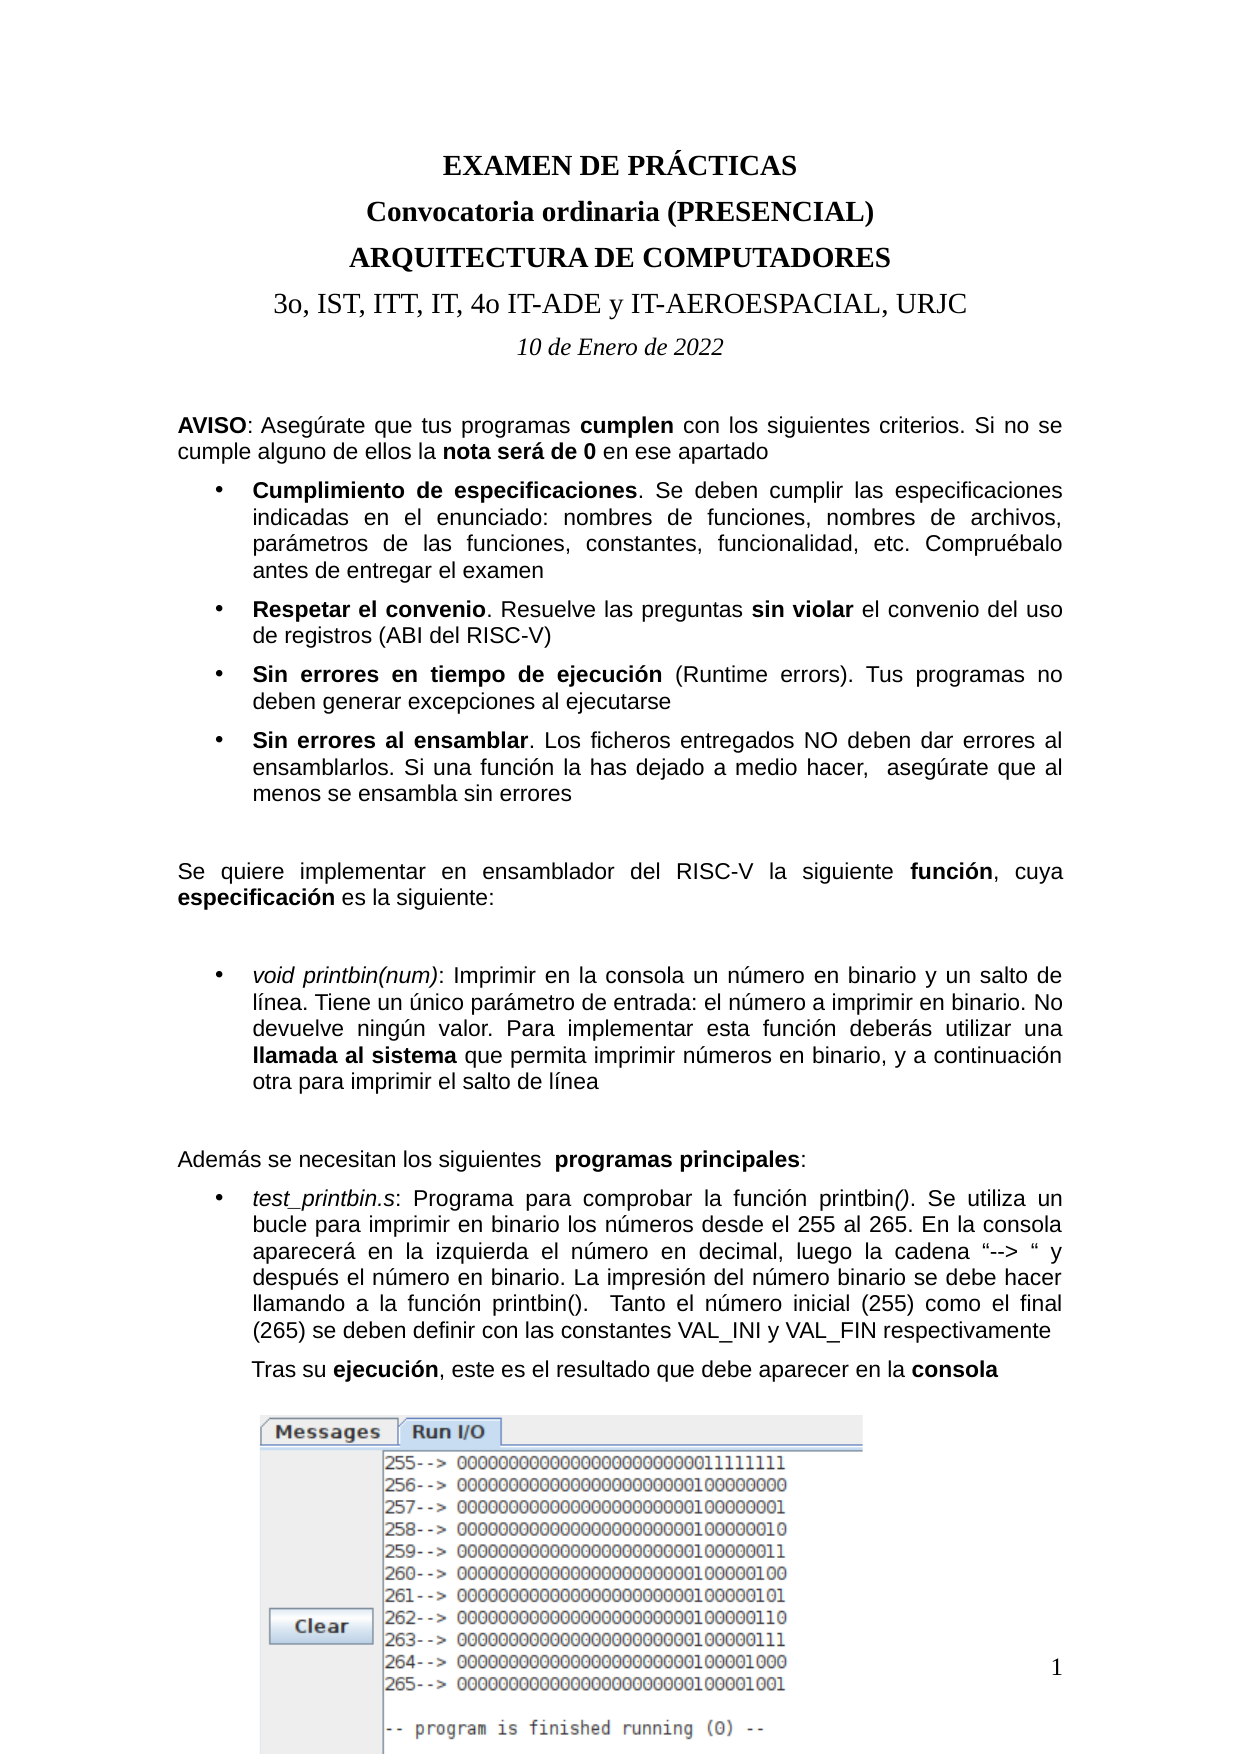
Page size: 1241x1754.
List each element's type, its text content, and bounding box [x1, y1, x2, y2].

picture [259, 1415, 863, 1754]
list Respetar el convenio. Resuelve las preguntas sin violar el convenio del uso de registros (ABI del RISC-V) [215, 596, 1063, 649]
text EXAMEN DE PRÁCTICAS [177, 148, 1063, 181]
text Convocatoria ordinaria (PRESENCIAL) [177, 194, 1063, 227]
text AVISO: Asegúrate que tus programas cumplen con los siguientes criterios. Si no se cumple alguno de ellos la nota será de 0 en ese apartado [177, 412, 1063, 464]
list test_printbin.s: Programa para comprobar la función printbin(). Se utiliza un bucle para imprimir en binario los números desde el 255 al 265. En la consola aparecerá en la izquierda el número en decimal, luego la cadena “--> “ y después el número en binario. La impresión del número binario se debe hacer llamando a la función printbin(). Tanto el número inicial (255) como el final (265) se deben definir con las constantes VAL_INI y VAL_FIN respectivamente [215, 1184, 1063, 1343]
list Cumplimiento de especificaciones. Se deben cumplir las especificaciones indicadas en el enunciado: nombres de funciones, nombres de archivos, parámetros de las funciones, constantes, funcionalidad, etc. Compruébalo antes de entregar el examen [215, 477, 1063, 583]
list Sin errores en tiempo de ejecución (Runtime errors). Tus programas no deben generar excepciones al ejecutarse [215, 661, 1063, 714]
list void printbin(num): Imprimir en la consola un número en binario y un salto de línea. Tiene un único parámetro de entrada: el número a imprimir en binario. No devuelve ningún valor. Para implementar esta función deberás utilizar una llamada al sistema que permita imprimir números en binario, y a continuación otra para imprimir el salto de línea [215, 962, 1063, 1094]
text Además se necesitan los siguientes programas principales: [177, 1146, 1063, 1172]
text ARQUITECTURA DE COMPUTADORES [177, 240, 1063, 273]
text 10 de Enero de 2022 [177, 332, 1063, 361]
text Tras su ejecución, este es el resultado que debe aparecer en la consola [177, 1356, 1063, 1382]
text 3o, IST, ITT, IT, 4o IT-ADE y IT-AEROESPACIAL, URJC [177, 286, 1063, 319]
list Sin errores al ensamblar. Los ficheros entregados NO deben dar errores al ensamblarlos. Si una función la has dejado a medio hacer, asegúrate que al menos se ensambla sin errores [215, 727, 1063, 807]
text Se quiere implementar en ensamblador del RISC-V la siguiente función, cuya especificación es la siguiente: [177, 858, 1063, 911]
